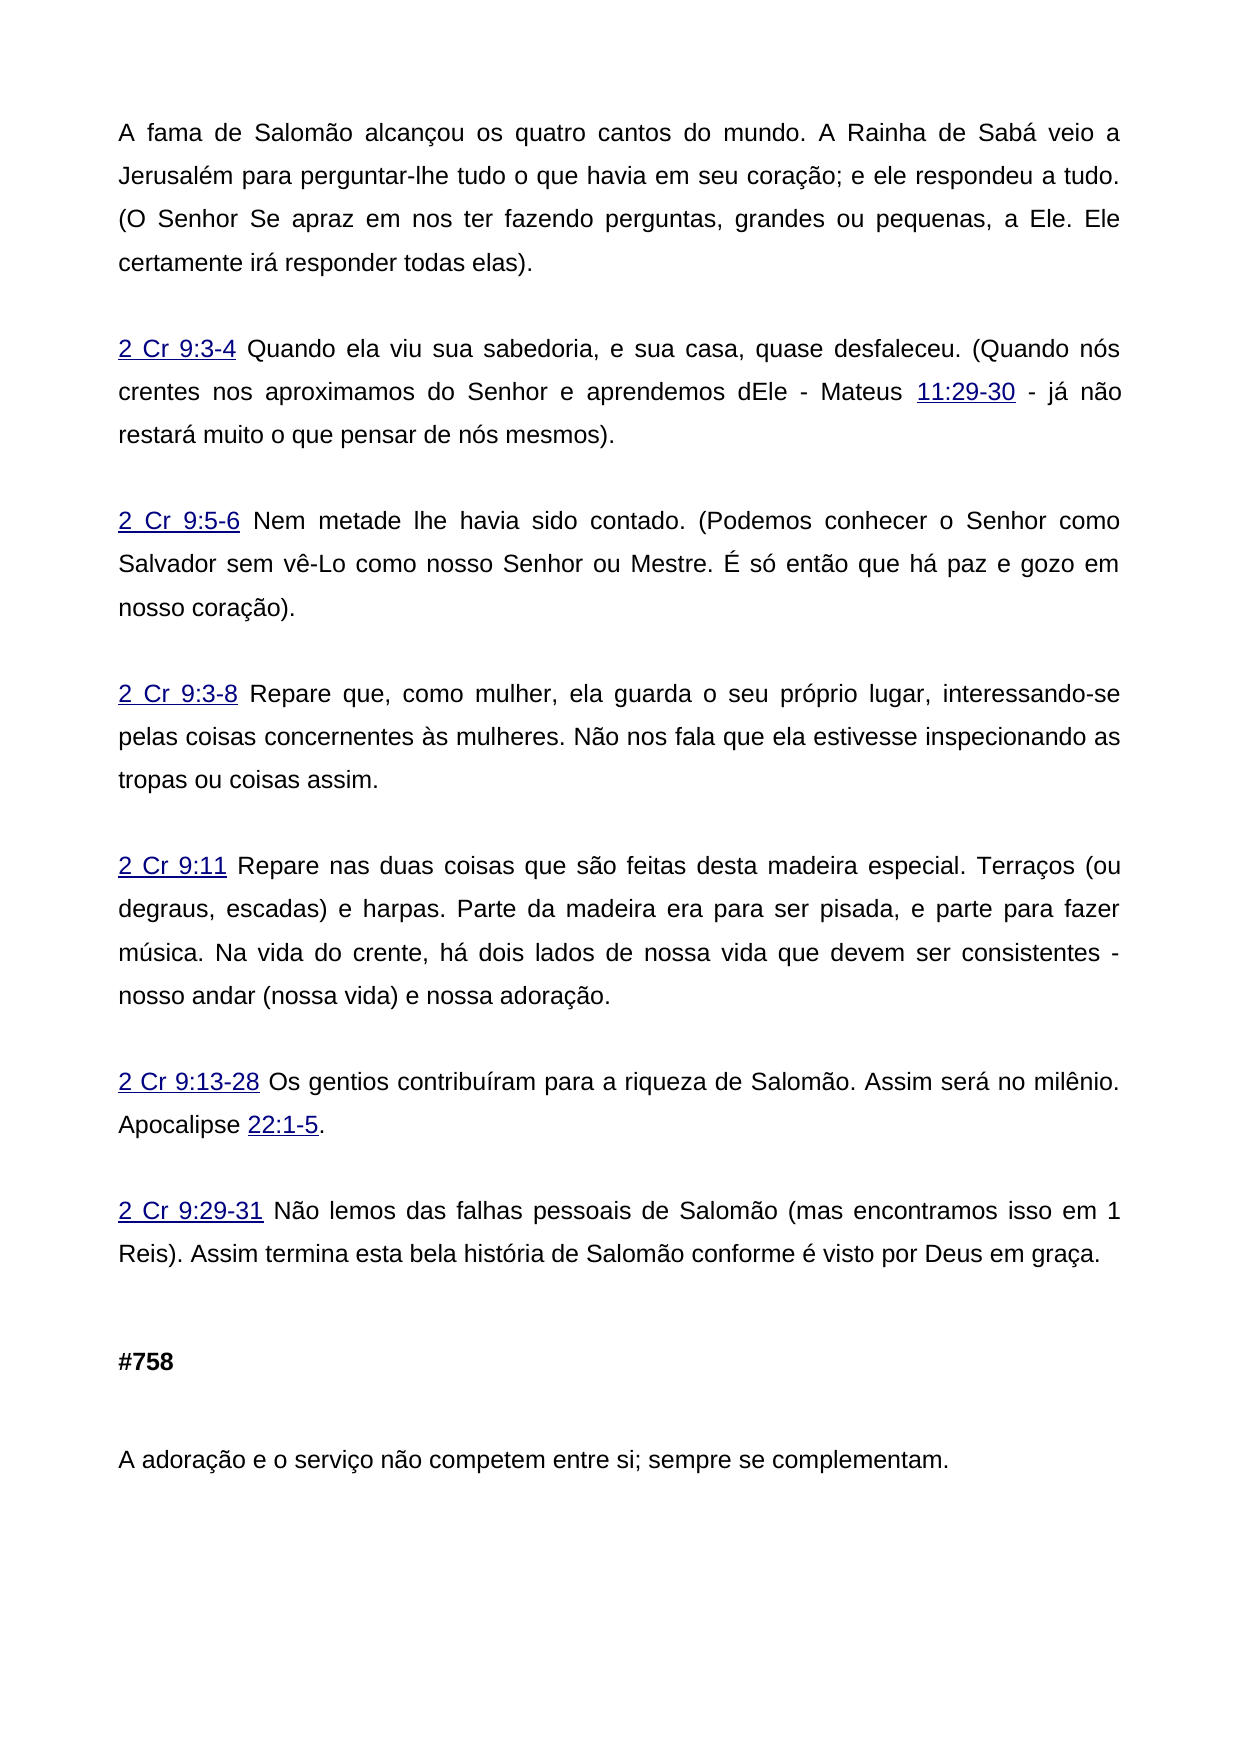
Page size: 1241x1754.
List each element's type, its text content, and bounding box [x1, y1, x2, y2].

text 2 Cr 9:3-8 Repare que, como mulher, ela guarda o seu próprio lugar, interessando-se pelas coisas concernentes às mulheres. Não nos fala que ela estivesse inspecionando as tropas ou coisas assim. [118, 679, 1122, 794]
text 2 Cr 9:13-28 Os gentios contribuíram para a riqueza de Salomão. Assim será no milênio. Apocalipse 22:1-5. [118, 1067, 1122, 1139]
text 2 Cr 9:5-6 Nem metade lhe havia sido contado. (Podemos conhecer o Senhor como Salvador sem vê-Lo como nosso Senhor ou Mestre. É só então que há paz e gozo em nosso coração). [118, 506, 1122, 621]
subtitle #758 [118, 1346, 1122, 1375]
text A fama de Salomão alcançou os quatro cantos do mundo. A Rainha de Sabá veio a Jerusalém para perguntar-lhe tudo o que havia em seu coração; e ele respondeu a tudo. (O Senhor Se apraz em nos ter fazendo perguntas, grandes ou pequenas, a Ele. Ele certamente irá responder todas elas). [118, 118, 1122, 276]
text 2 Cr 9:29-31 Não lemos das falhas pessoais de Salomão (mas encontramos isso em 1 Reis). Assim termina esta bela história de Salomão conforme é visto por Deus em graça. [118, 1196, 1122, 1268]
text 2 Cr 9:11 Repare nas duas coisas que são feitas desta madeira especial. Terraços (ou degraus, escadas) e harpas. Parte da madeira era para ser pisada, e parte para fazer música. Na vida do crente, há dois lados de nossa vida que devem ser consistentes - nosso andar (nossa vida) e nossa adoração. [118, 851, 1122, 1009]
text A adoração e o serviço não competem entre si; sempre se complementam. [118, 1445, 1122, 1474]
text 2 Cr 9:3-4 Quando ela viu sua sabedoria, e sua casa, quase desfaleceu. (Quando nós crentes nos aproximamos do Senhor e aprendemos dEle - Mateus 11:29-30 - já não restará muito o que pensar de nós mesmos). [118, 334, 1122, 449]
